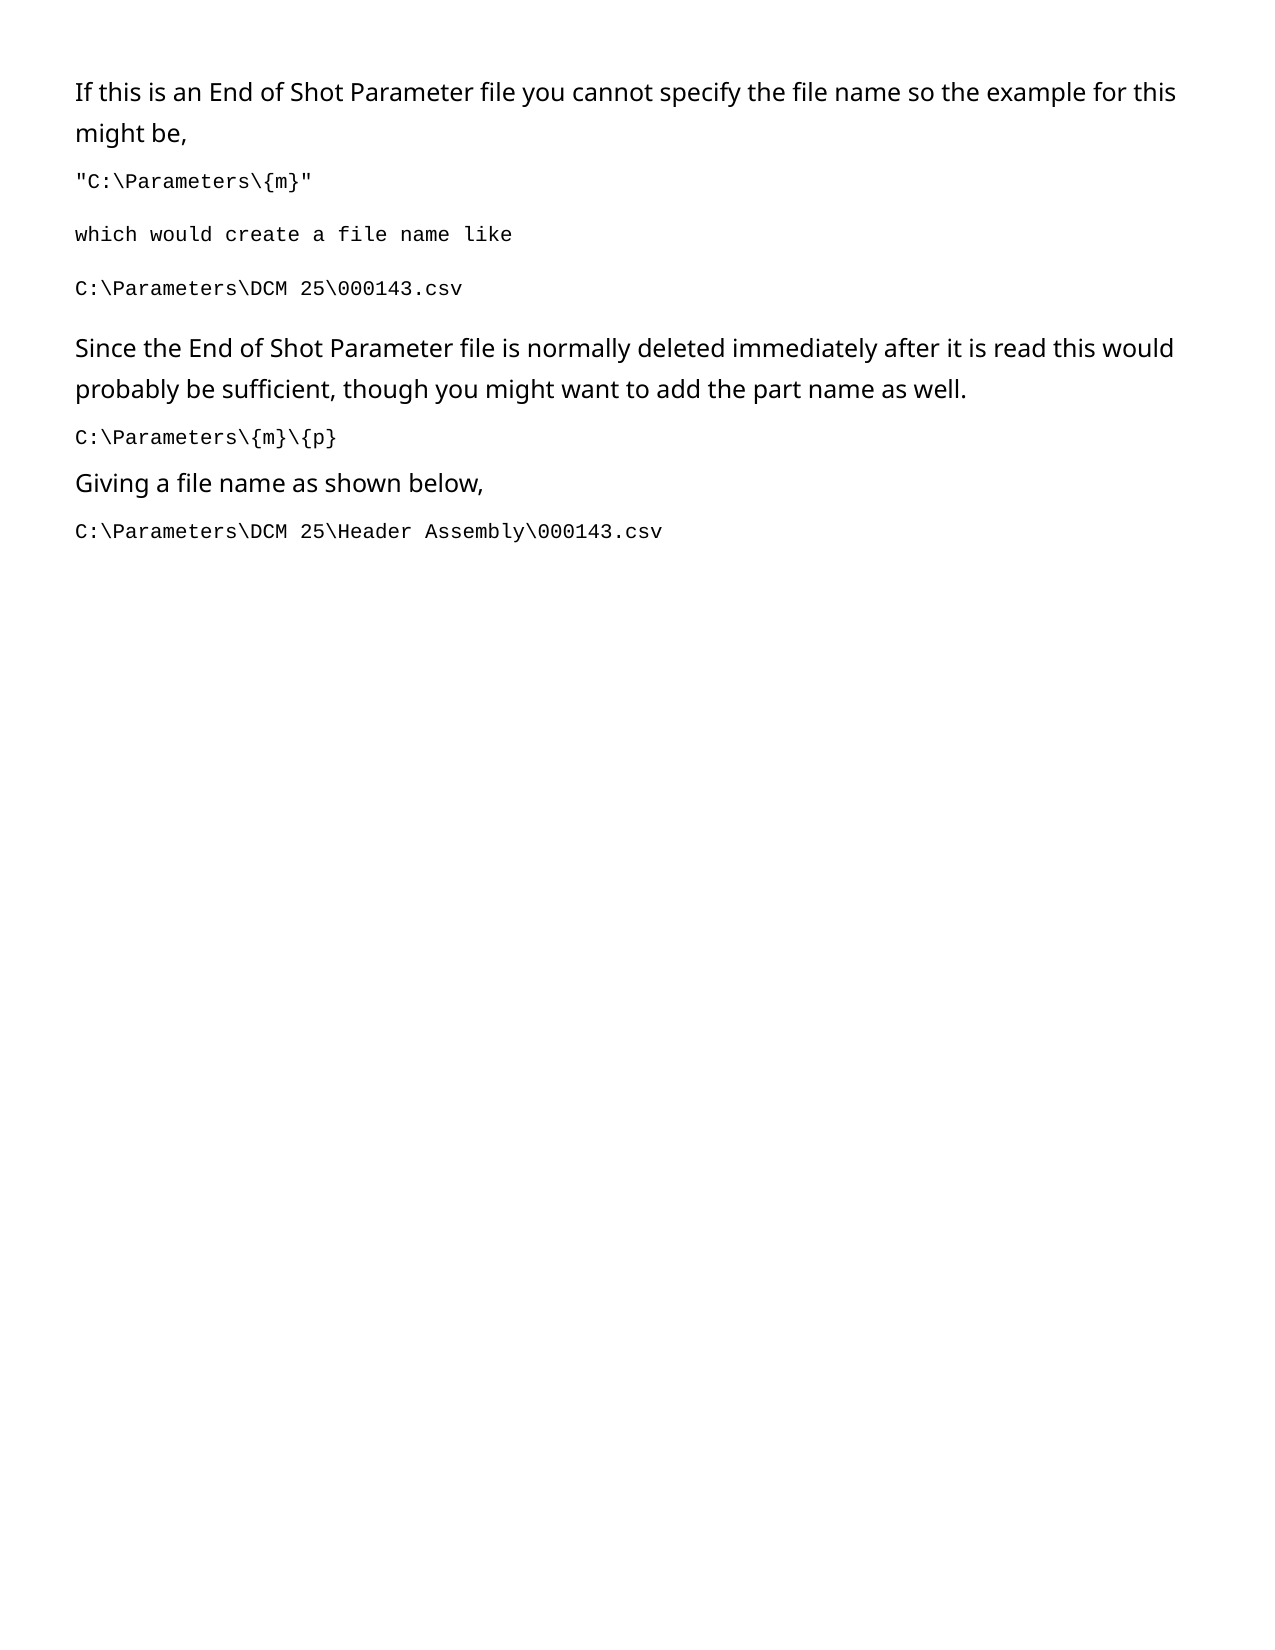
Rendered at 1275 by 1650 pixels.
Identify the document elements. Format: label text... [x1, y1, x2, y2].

text Since the End of Shot Parameter file is normally deleted immediately after it is read this would probably be sufficient, though you might want to add the part name as well. [75, 331, 1200, 406]
text which would create a file name like [75, 224, 1200, 248]
text "C:\Parameters\{m}" [75, 171, 1200, 195]
text Giving a file name as shown below, [75, 466, 1200, 499]
text C:\Parameters\{m}\{p} [75, 427, 1200, 451]
text If this is an End of Shot Parameter file you cannot specify the file name so the example for this might be, [75, 75, 1200, 150]
text C:\Parameters\DCM 25\Header Assembly\000143.csv [75, 521, 1200, 544]
text C:\Parameters\DCM 25\000143.csv [75, 277, 1200, 301]
